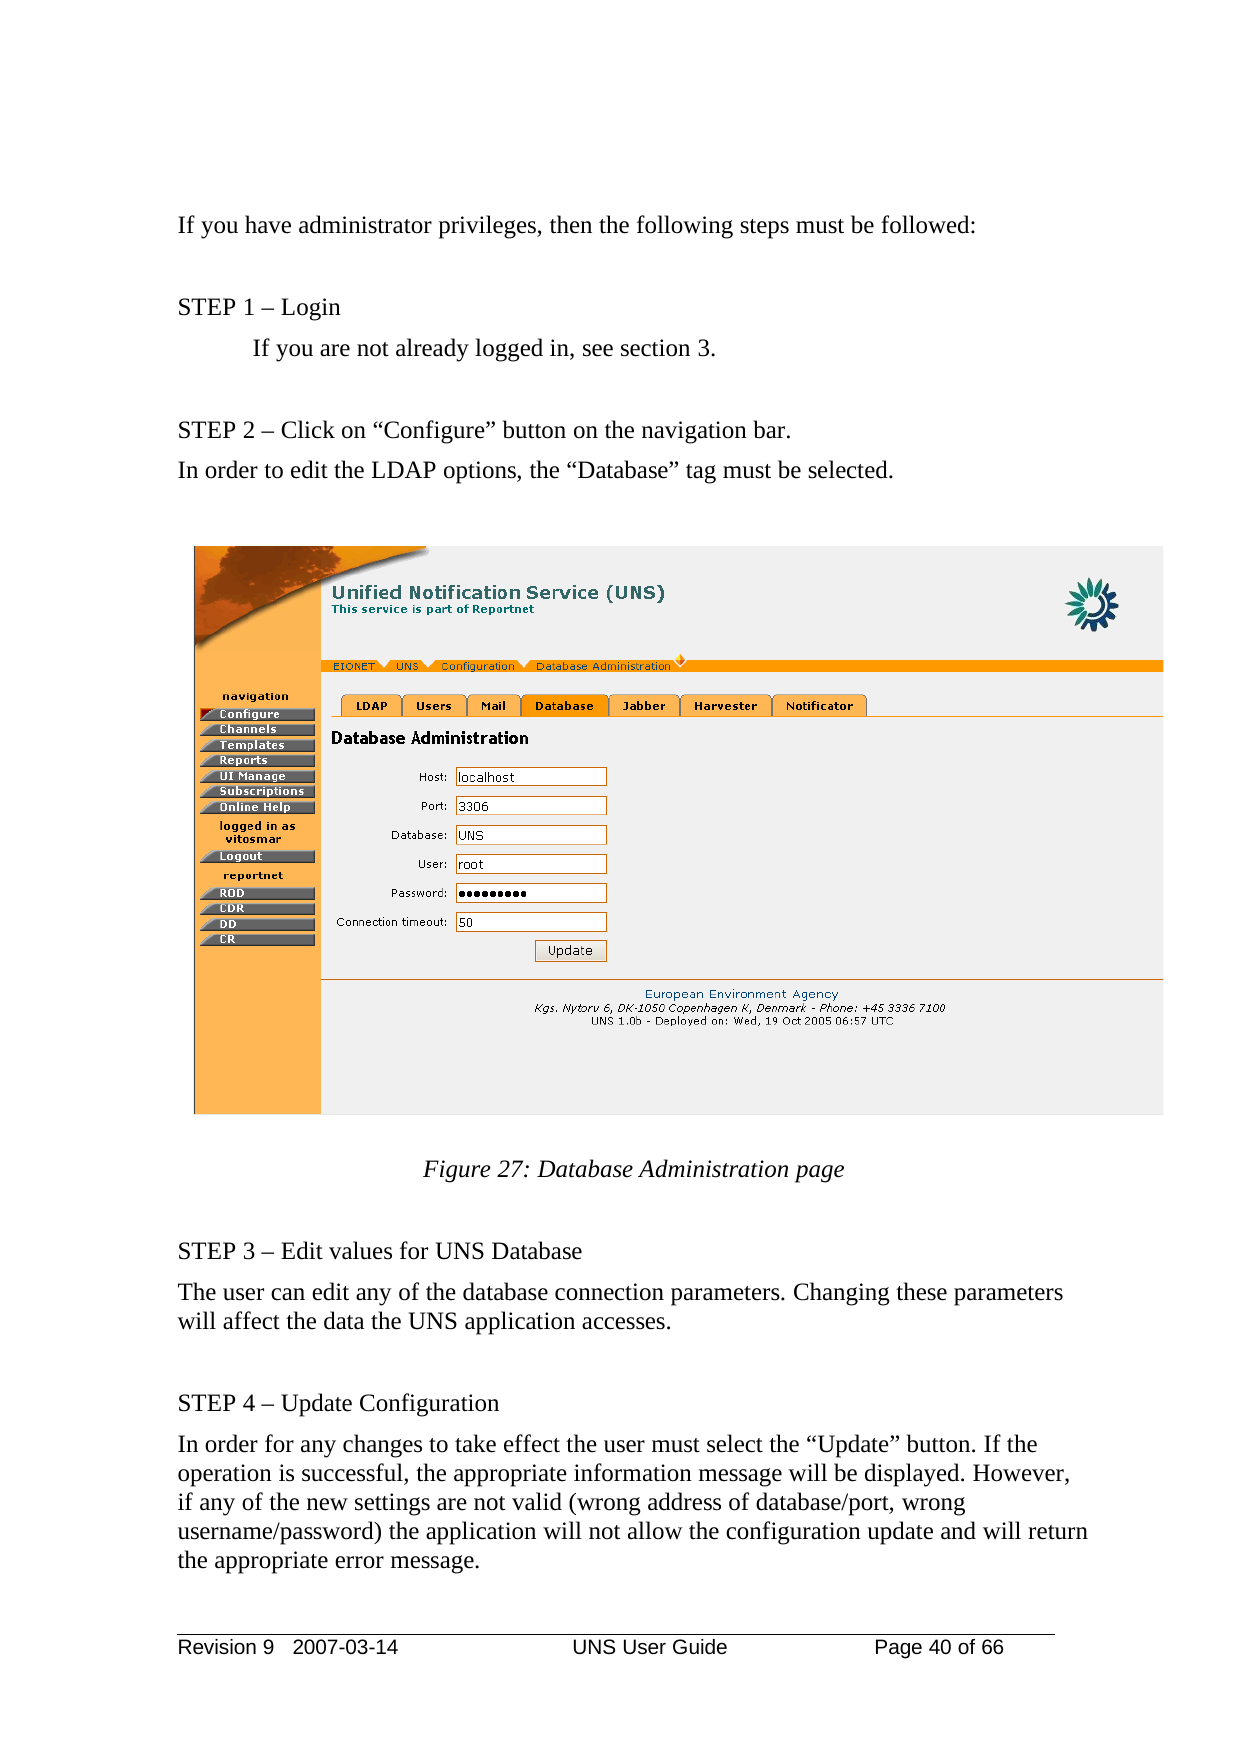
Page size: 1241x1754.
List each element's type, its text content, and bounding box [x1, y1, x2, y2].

text If you have administrator privileges, then the following steps must be followed: [177, 210, 1092, 239]
picture [193, 546, 1164, 1115]
text In order to edit the LDAP options, the “Database” tag must be selected. [177, 455, 1092, 484]
text STEP 2 – Click on “Configure” button on the navigation bar. [177, 414, 1092, 443]
text In order for any changes to take effect the user must select the “Update” button. If the operation is successful, the appropriate information message will be displayed. However, if any of the new settings are not valid (wrong address of database/port, wrong username/password) the application will not allow the configuration update and will return the appropriate error message. [177, 1429, 1092, 1574]
text If you are not already logged in, see section 3. [177, 333, 1092, 362]
text STEP 1 – Login [177, 292, 1092, 321]
text STEP 3 – Edit values for UNS Database [177, 1236, 1092, 1265]
text STEP 4 – Update Configuration [177, 1388, 1092, 1417]
text Figure 27: Database Administration page [177, 1154, 1092, 1183]
text The user can edit any of the database connection parameters. Changing these parameters will affect the data the UNS application accesses. [177, 1277, 1092, 1335]
